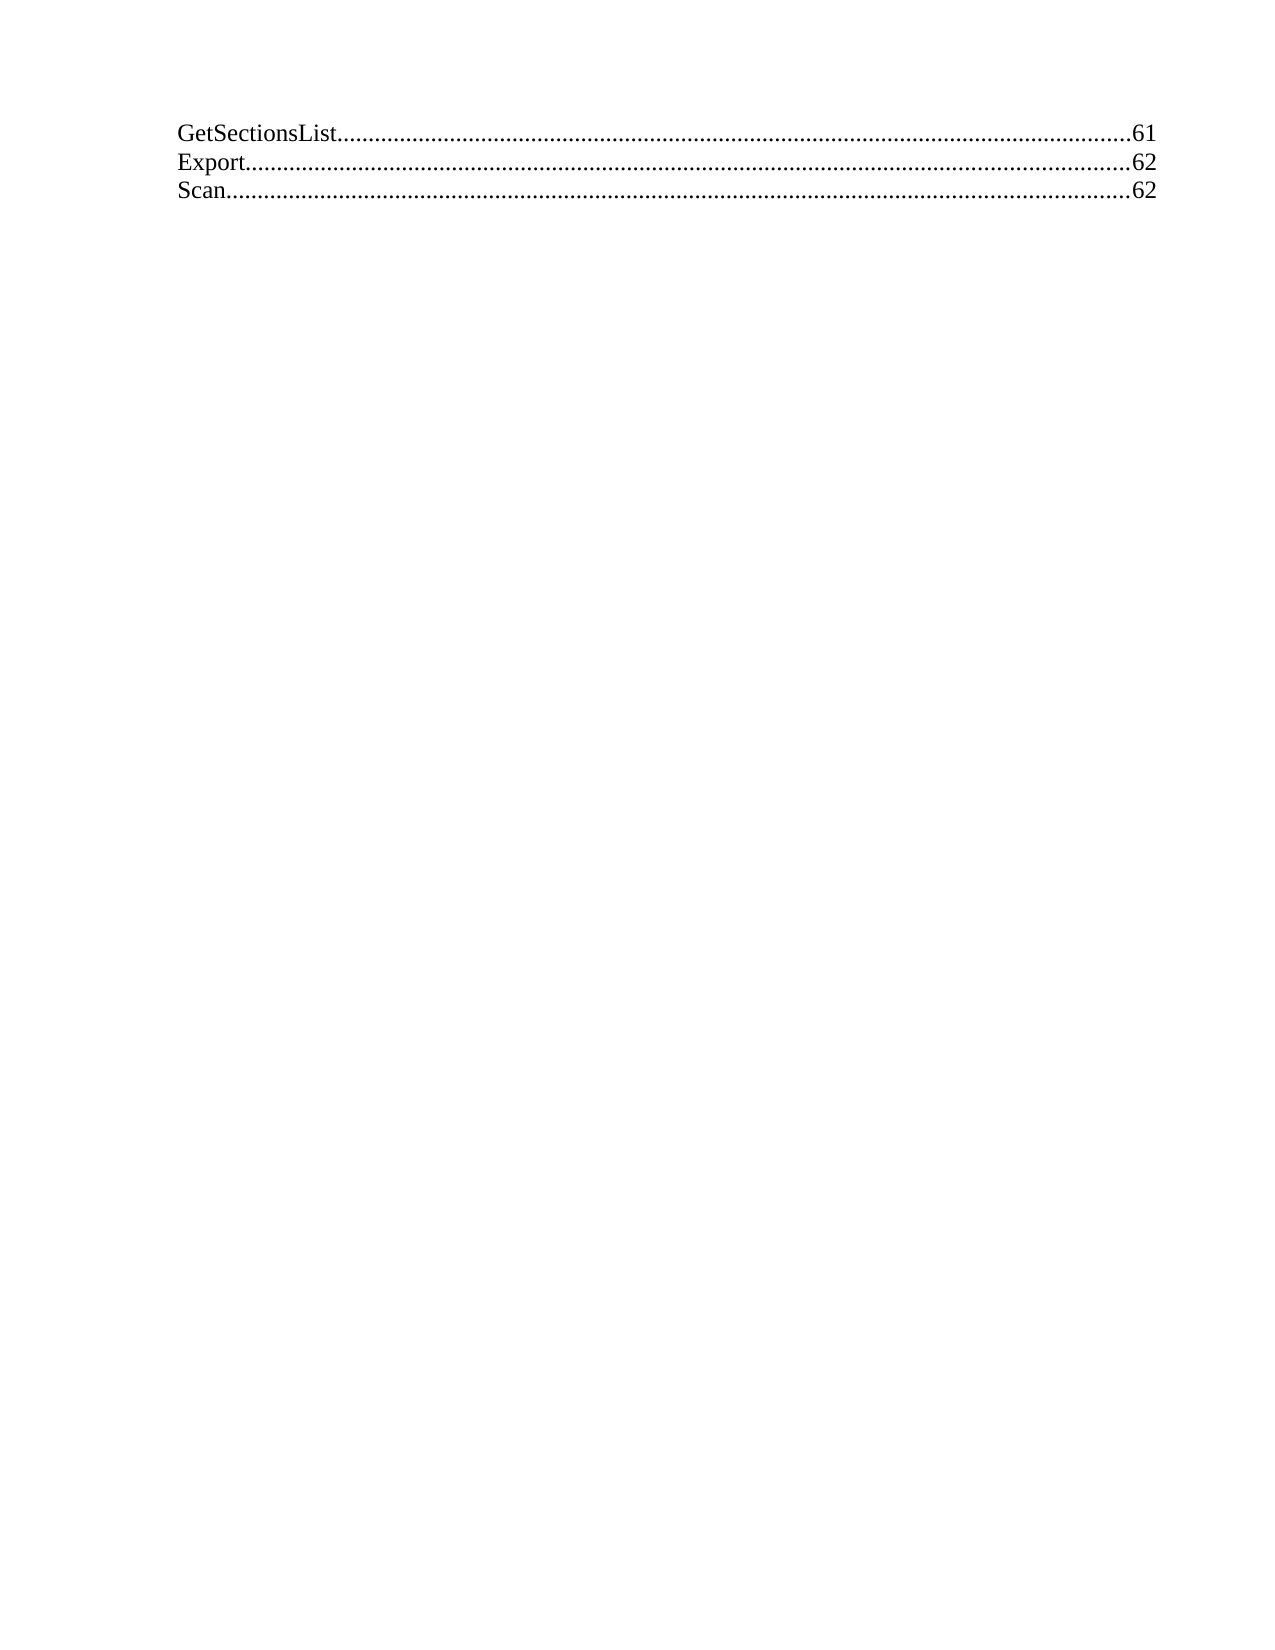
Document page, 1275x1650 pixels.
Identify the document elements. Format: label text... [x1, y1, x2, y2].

text Export 62 [177, 147, 1157, 176]
text Scan 62 [177, 176, 1157, 204]
text GetSectionsList 61 [177, 118, 1157, 147]
